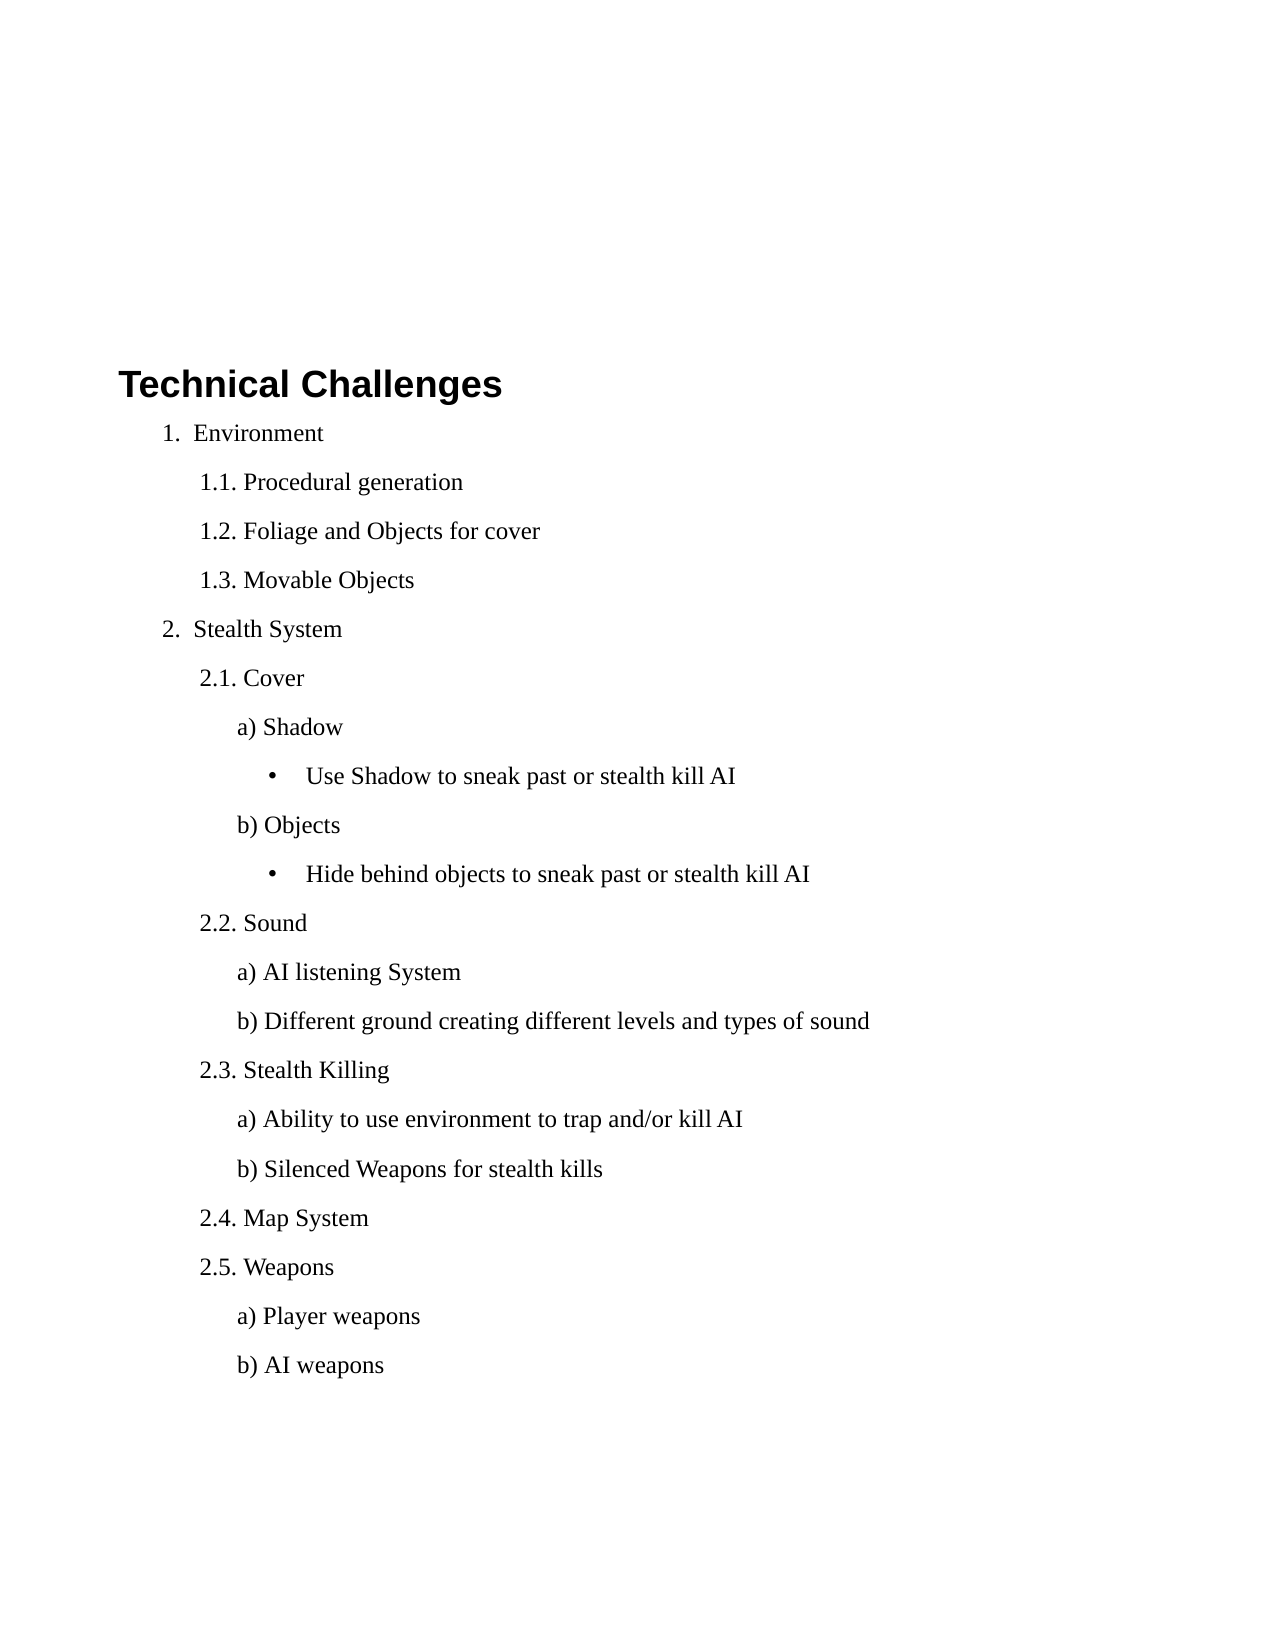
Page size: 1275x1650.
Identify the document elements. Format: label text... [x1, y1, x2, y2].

list Map System [193, 1203, 1157, 1231]
list Stealth Killing [193, 1056, 1157, 1084]
list Weapons [193, 1252, 1157, 1281]
list Player weapons [231, 1301, 1157, 1329]
list Use Shadow to sneak past or stealth kill AI [268, 761, 1157, 790]
list Objects [231, 810, 1157, 839]
list Shadow [231, 712, 1157, 741]
subtitle Technical Challenges [118, 362, 1157, 405]
list Foliage and Objects for cover [193, 516, 1157, 544]
list Stealth System [156, 614, 1157, 643]
list Hide behind objects to sneak past or stealth kill AI [268, 859, 1157, 888]
list AI listening System [231, 957, 1157, 986]
list Environment [156, 418, 1157, 446]
list Movable Objects [193, 565, 1157, 594]
list Sound [193, 908, 1157, 937]
list AI weapons [231, 1350, 1157, 1379]
list Silenced Weapons for stealth kills [231, 1154, 1157, 1182]
list Procedural generation [193, 467, 1157, 496]
list Ability to use environment to trap and/or kill AI [231, 1104, 1157, 1133]
list Different ground creating different levels and types of sound [231, 1006, 1157, 1035]
list Cover [193, 663, 1157, 692]
